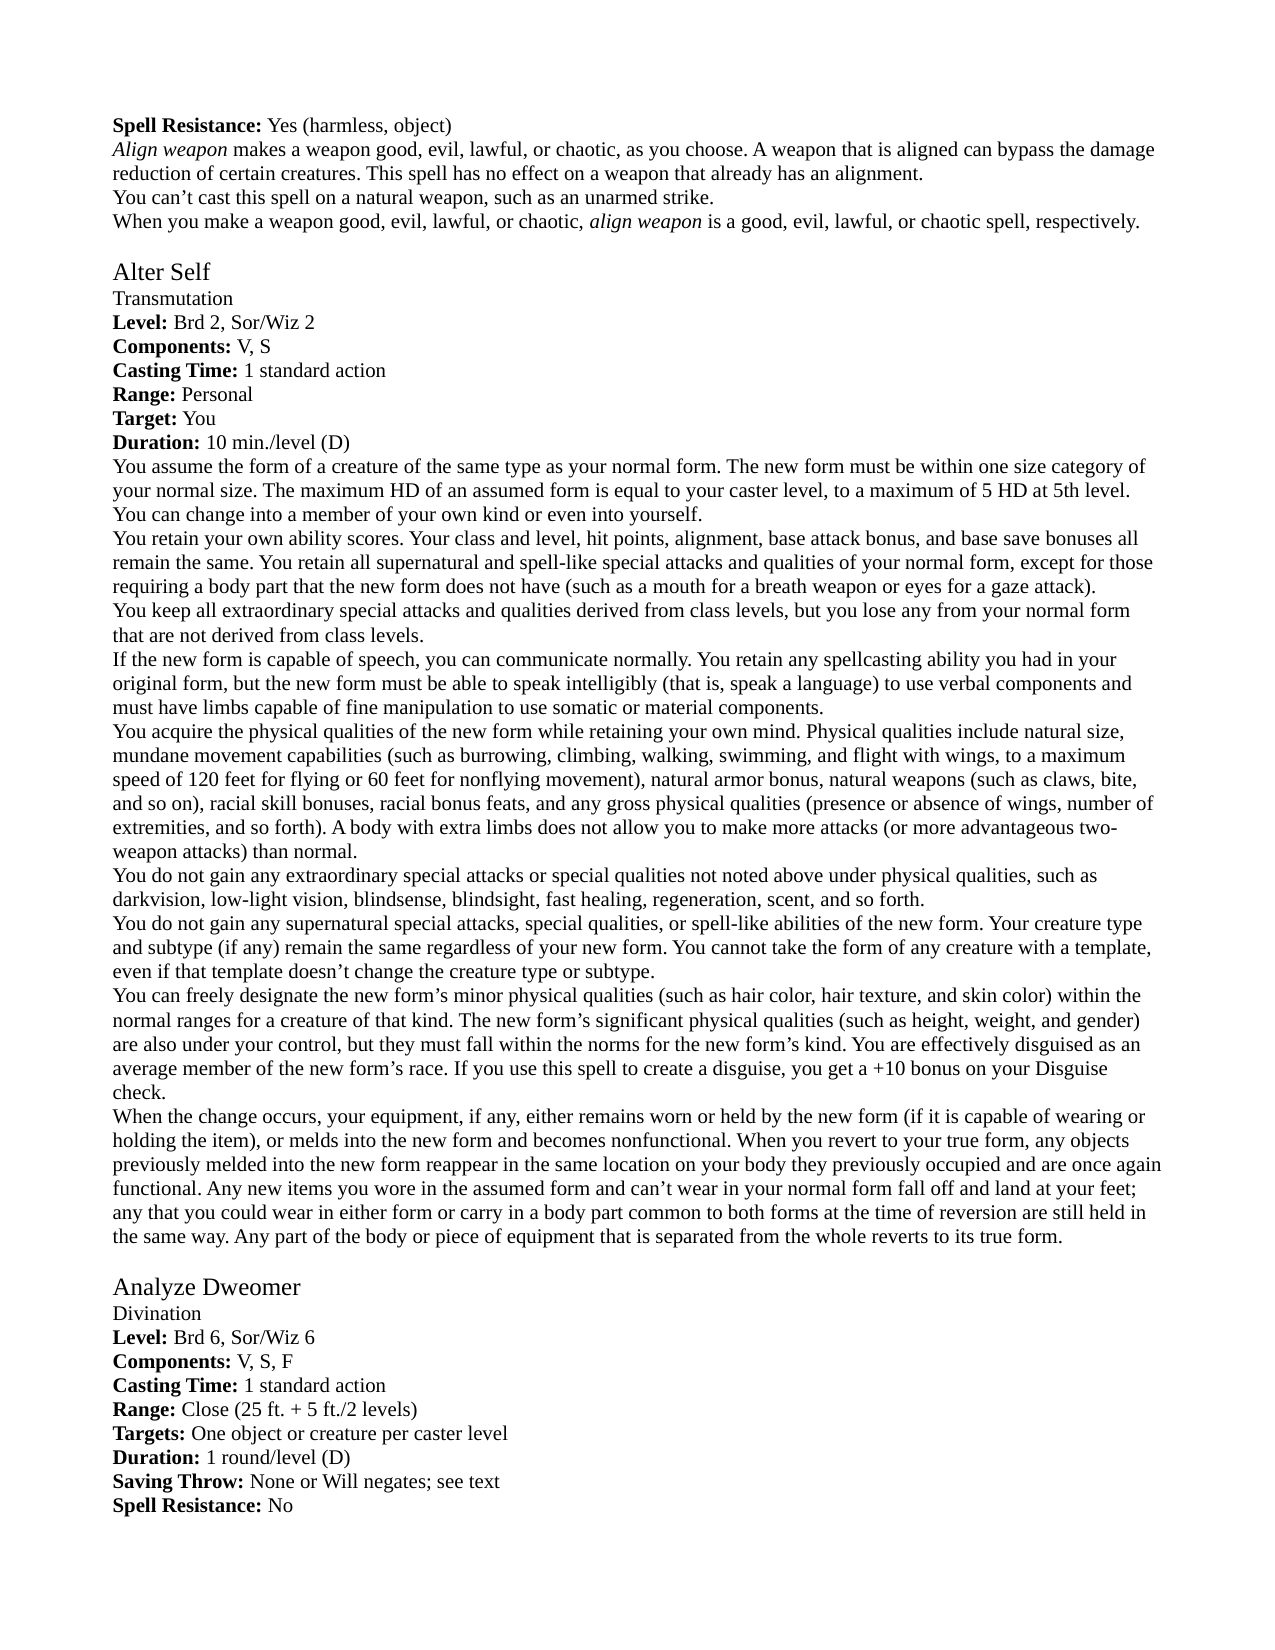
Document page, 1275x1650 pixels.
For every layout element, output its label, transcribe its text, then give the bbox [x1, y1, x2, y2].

text Alter Self [112, 257, 1162, 286]
text Casting Time: 1 standard action [112, 1373, 1162, 1397]
text Components: V, S, F [112, 1349, 1162, 1373]
text If the new form is capable of speech, you can communicate normally. You retain any spellcasting ability you had in your original form, but the new form must be able to speak intelligibly (that is, speak a language) to use verbal components and must have limbs capable of fine manipulation to use somatic or material components. [112, 647, 1162, 719]
text Transmutation [112, 286, 1162, 310]
text Saving Throw: None or Will negates; see text [112, 1469, 1162, 1493]
text Casting Time: 1 standard action [112, 358, 1162, 382]
text Components: V, S [112, 334, 1162, 358]
text When the change occurs, your equipment, if any, either remains worn or held by the new form (if it is capable of wearing or holding the item), or melds into the new form and becomes nonfunctional. When you revert to your true form, any objects previously melded into the new form reappear in the same location on your body they previously occupied and are once again functional. Any new items you wore in the assumed form and can’t wear in your normal form fall off and land at your feet; any that you could wear in either form or carry in a body part common to both forms at the time of reversion are still held in the same way. Any part of the body or piece of equipment that is separated from the whole reverts to its true form. [112, 1104, 1162, 1248]
text Analyze Dweomer [112, 1272, 1162, 1301]
text You keep all extraordinary special attacks and qualities derived from class levels, but you lose any from your normal form that are not derived from class levels. [112, 598, 1162, 647]
text Level: Brd 6, Sor/Wiz 6 [112, 1325, 1162, 1349]
text You assume the form of a creature of the same type as your normal form. The new form must be within one size category of your normal size. The maximum HD of an assumed form is equal to your caster level, to a maximum of 5 HD at 5th level. You can change into a member of your own kind or even into yourself. [112, 454, 1162, 526]
text Duration: 1 round/level (D) [112, 1445, 1162, 1469]
text When you make a weapon good, evil, lawful, or chaotic, align weapon is a good, evil, lawful, or chaotic spell, respectively. [112, 209, 1162, 233]
text You can freely designate the new form’s minor physical qualities (such as hair color, hair texture, and skin color) within the normal ranges for a creature of that kind. The new form’s significant physical qualities (such as height, weight, and gender) are also under your control, but they must fall within the norms for the new form’s kind. You are effectively disguised as an average member of the new form’s race. If you use this spell to create a disguise, you get a +10 bonus on your Disguise check. [112, 983, 1162, 1104]
text You acquire the physical qualities of the new form while retaining your own mind. Physical qualities include natural size, mundane movement capabilities (such as burrowing, climbing, walking, swimming, and flight with wings, to a maximum speed of 120 feet for flying or 60 feet for nonflying movement), natural armor bonus, natural weapons (such as claws, bite, and so on), racial skill bonuses, racial bonus feats, and any gross physical qualities (presence or absence of wings, number of extremities, and so forth). A body with extra limbs does not allow you to make more attacks (or more advantageous two-weapon attacks) than normal. [112, 719, 1162, 863]
text Target: You [112, 406, 1162, 430]
text You do not gain any extraordinary special attacks or special qualities not noted above under physical qualities, such as darkvision, low-light vision, blindsense, blindsight, fast healing, regeneration, scent, and so forth. [112, 863, 1162, 911]
text Spell Resistance: Yes (harmless, object) [112, 112, 1162, 137]
text Targets: One object or creature per caster level [112, 1421, 1162, 1445]
text Duration: 10 min./level (D) [112, 430, 1162, 454]
text You do not gain any supernatural special attacks, special qualities, or spell-like abilities of the new form. Your creature type and subtype (if any) remain the same regardless of your new form. You cannot take the form of any creature with a template, even if that template doesn’t change the creature type or subtype. [112, 911, 1162, 983]
text Spell Resistance: No [112, 1493, 1162, 1517]
text You retain your own ability scores. Your class and level, hit points, alignment, base attack bonus, and base save bonuses all remain the same. You retain all supernatural and spell-like special attacks and qualities of your normal form, except for those requiring a body part that the new form does not have (such as a mouth for a breath weapon or eyes for a gaze attack). [112, 526, 1162, 598]
text You can’t cast this spell on a natural weapon, such as an unarmed strike. [112, 185, 1162, 209]
text Level: Brd 2, Sor/Wiz 2 [112, 310, 1162, 334]
text Align weapon makes a weapon good, evil, lawful, or chaotic, as you choose. A weapon that is aligned can bypass the damage reduction of certain creatures. This spell has no effect on a weapon that already has an alignment. [112, 137, 1162, 185]
text Range: Close (25 ft. + 5 ft./2 levels) [112, 1397, 1162, 1421]
text Divination [112, 1301, 1162, 1325]
text Range: Personal [112, 382, 1162, 406]
